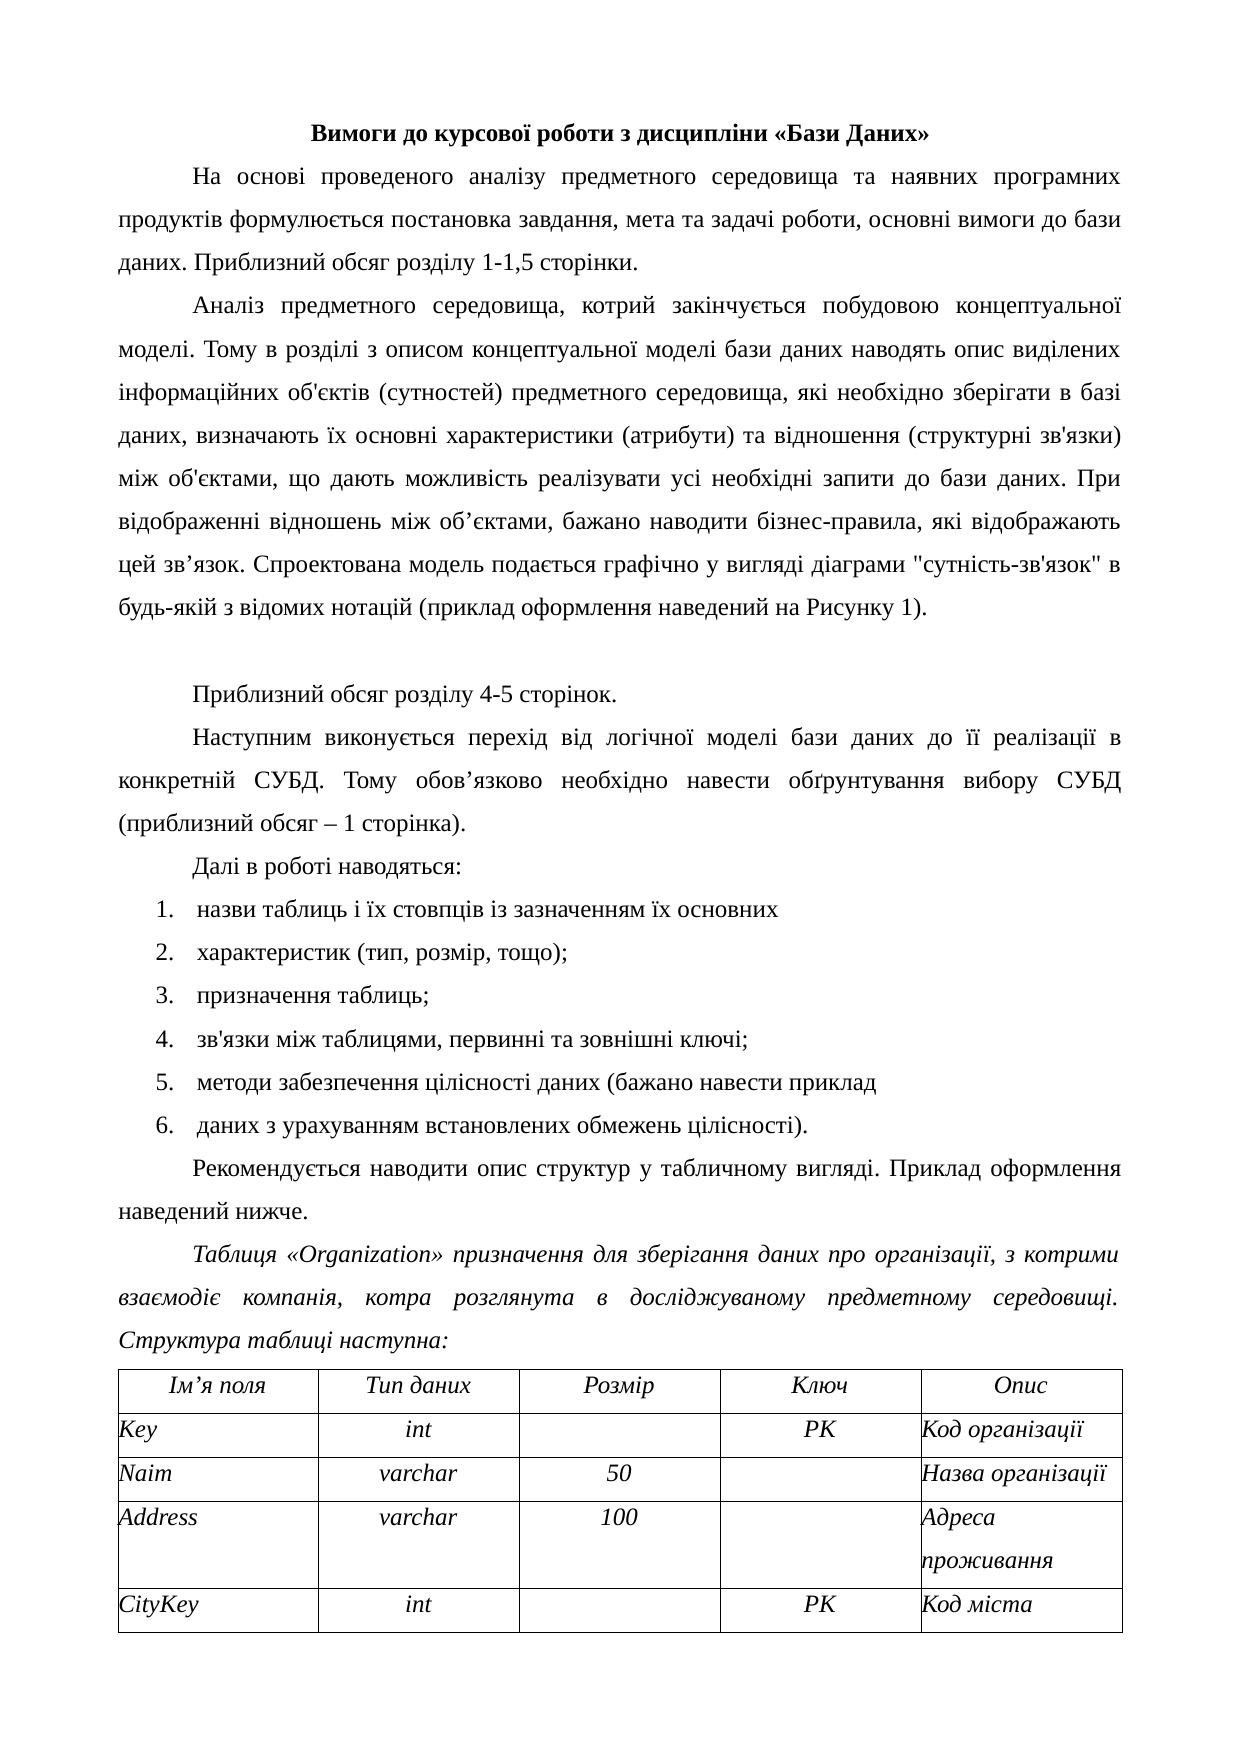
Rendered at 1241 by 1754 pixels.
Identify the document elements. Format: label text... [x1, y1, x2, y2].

table_header Опис [922, 1370, 1122, 1413]
table_cell int [319, 1589, 519, 1632]
table_header Розмір [520, 1370, 720, 1413]
list методи забезпечення цілісності даних (бажано навести приклад [155, 1067, 1122, 1096]
table_cell Naim [119, 1458, 318, 1501]
table_cell 50 [520, 1458, 720, 1501]
table_header Тип даних [319, 1370, 519, 1413]
text Рекомендується наводити опис структур у табличному вигляді. Приклад оформлення наведений нижче. [118, 1153, 1122, 1225]
table_cell CityKey [119, 1589, 318, 1632]
table_cell int [319, 1414, 519, 1457]
text Вимоги до курсової роботи з дисципліни «Бази Даних» [118, 118, 1122, 147]
table_cell varchar [319, 1502, 519, 1588]
table_cell Код організації [922, 1414, 1122, 1457]
table_cell [721, 1458, 921, 1501]
list назви таблиць і їх стовпців із зазначенням їх основних [155, 894, 1122, 923]
list даних з урахуванням встановлених обмежень цілісності). [155, 1110, 1122, 1139]
text Аналіз предметного середовища, котрий закінчується побудовою концептуальної моделі. Тому в розділі з описом концептуальної моделі бази даних наводять опис виділених інформаційних об'єктів (сутностей) предметного середовища, які необхідно зберігати в базі даних, визначають їх основні характеристики (атрибути) та відношення (структурні зв'язки) між об'єктами, що дають можливість реалізувати усі необхідні запити до бази даних. При відображенні відношень між об’єктами, бажано наводити бізнес-правила, які відображають цей зв’язок. Спроектована модель подається графічно у вигляді діаграми "сутність-зв'язок" в будь-якій з відомих нотацій (приклад оформлення наведений на Рисунку 1). [118, 291, 1122, 621]
table_cell Address [119, 1502, 318, 1588]
text Далі в роботі наводяться: [118, 851, 1122, 880]
table_header Ім’я поля [119, 1370, 318, 1413]
table_cell varchar [319, 1458, 519, 1501]
table_cell Назва організації [922, 1458, 1122, 1501]
table_cell PK [721, 1589, 921, 1632]
list зв'язки між таблицями, первинні та зовнішні ключі; [155, 1024, 1122, 1052]
text На основі проведеного аналізу предметного середовища та наявних програмних продуктів формулюється постановка завдання, мета та задачі роботи, основні вимоги до бази даних. Приблизний обсяг розділу 1-1,5 сторінки. [118, 161, 1122, 276]
table_cell [520, 1589, 720, 1632]
list характеристик (тип, розмір, тощо); [155, 937, 1122, 966]
text Наступним виконується перехід від логічної моделі бази даних до її реалізації в конкретній СУБД. Тому обов’язково необхідно навести обґрунтування вибору СУБД (приблизний обсяг – 1 сторінка). [118, 722, 1122, 837]
table_cell 100 [520, 1502, 720, 1588]
table_cell Адреса проживання [922, 1502, 1122, 1588]
text Приблизний обсяг розділу 4-5 сторінок. [118, 679, 1122, 707]
table_cell Код міста [922, 1589, 1122, 1632]
table_cell Key [119, 1414, 318, 1457]
text Таблиця «Organization» призначення для зберігання даних про організації, з котрими взаємодіє компанія, котра розглянута в досліджуваному предметному середовищі. Структура таблиці наступна: [118, 1239, 1122, 1354]
list призначення таблиць; [155, 981, 1122, 1009]
table_cell PK [721, 1414, 921, 1457]
table_cell [721, 1502, 921, 1588]
table_cell [520, 1414, 720, 1457]
table_header Ключ [721, 1370, 921, 1413]
